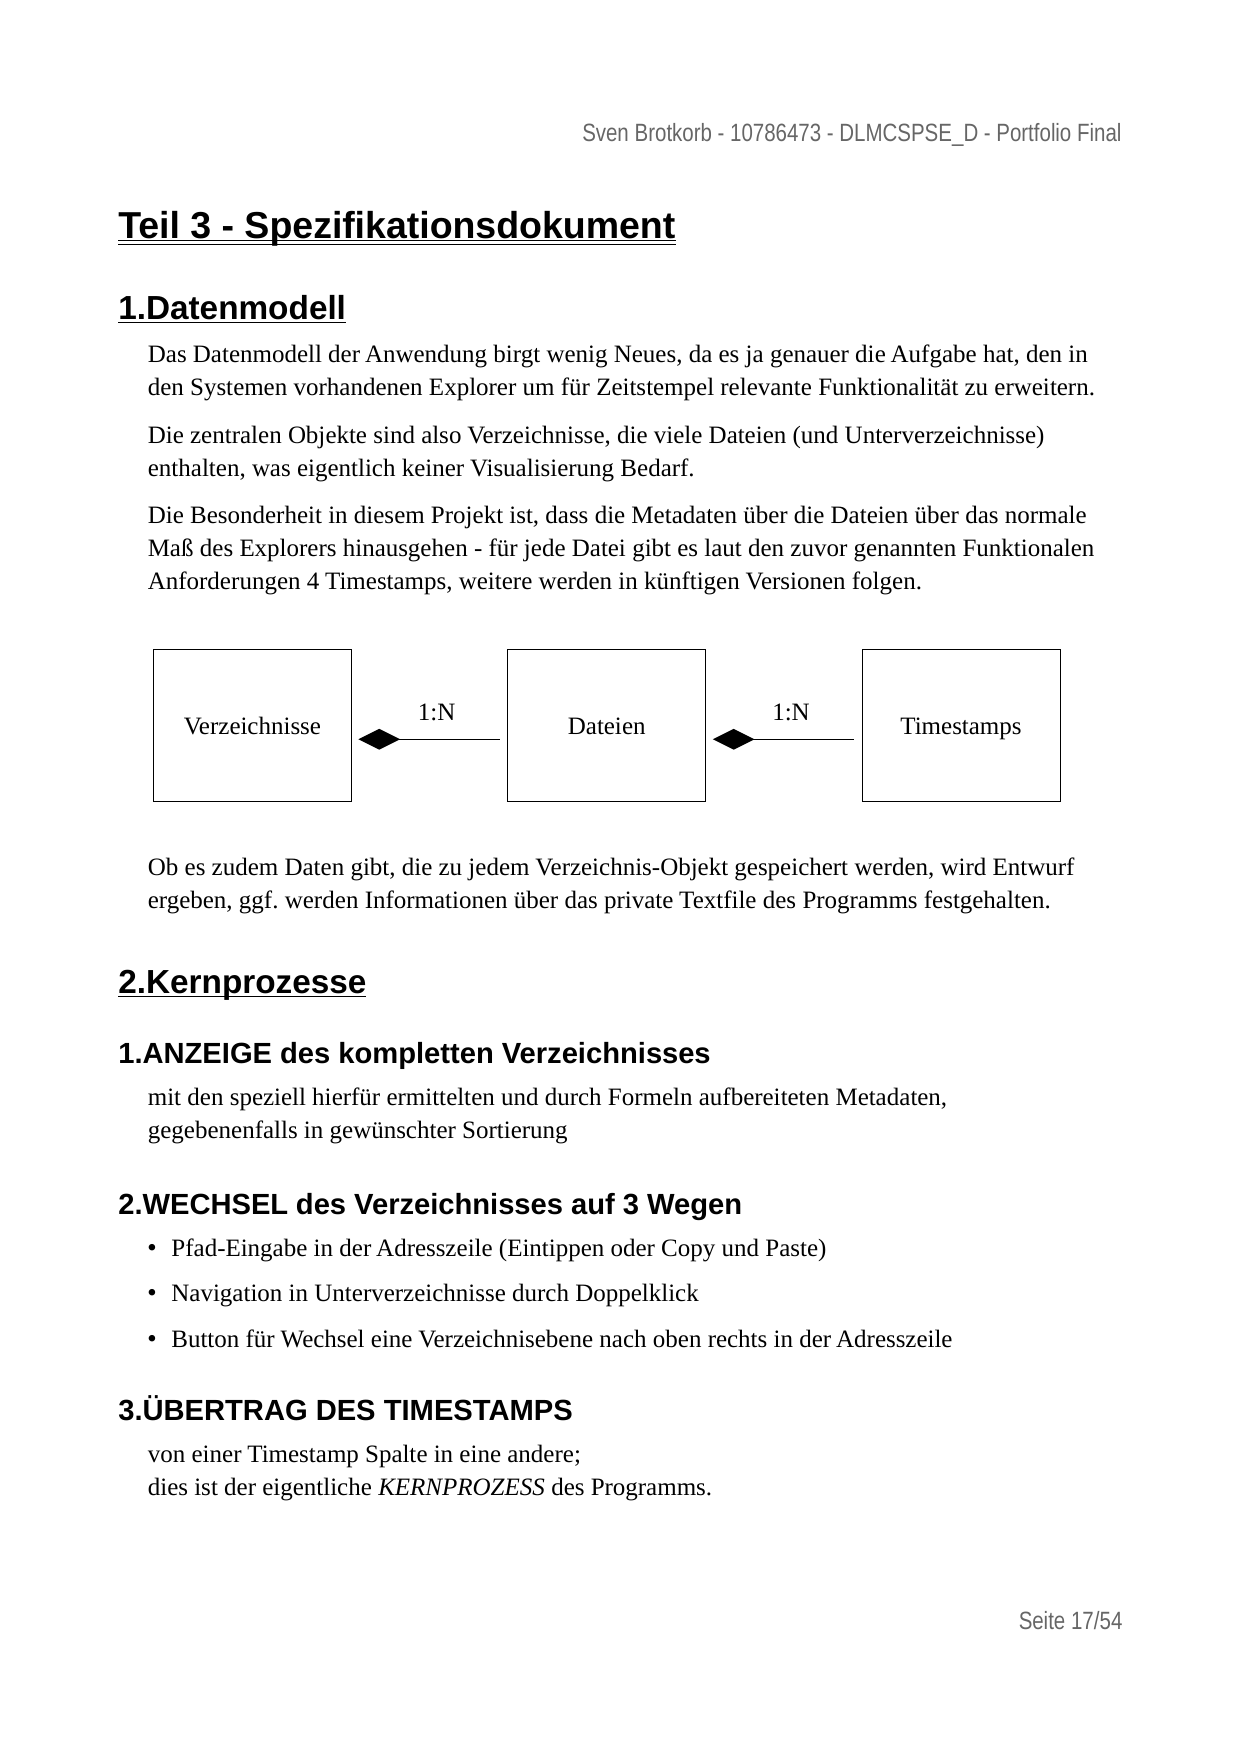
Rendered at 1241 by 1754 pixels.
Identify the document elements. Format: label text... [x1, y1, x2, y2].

list Button für Wechsel eine Verzeichnisebene nach oben rechts in der Adresszeile [148, 1324, 1122, 1352]
subtitle 2.WECHSEL des Verzeichnisses auf 3 Wegen [118, 1187, 1122, 1220]
list Navigation in Unterverzeichnisse durch Doppelklick [148, 1278, 1122, 1307]
subtitle 3.ÜBERTRAG DES TIMESTAMPS [118, 1393, 1122, 1426]
list Pfad-Eingabe in der Adresszeile (Eintippen oder Copy und Paste) [148, 1233, 1122, 1261]
text Die Besonderheit in diesem Projekt ist, dass die Metadaten über die Dateien über das normale Maß des Explorers hinausgehen - für jede Datei gibt es laut den zuvor genannten Funktionalen Anforderungen 4 Timestamps, weitere werden in künftigen Versionen folgen. [148, 500, 1122, 595]
text Ob es zudem Daten gibt, die zu jedem Verzeichnis-Objekt gespeichert werden, wird Entwurf ergeben, ggf. werden Informationen über das private Textfile des Programms festgehalten. [148, 852, 1122, 914]
subtitle Teil 3 - Spezifikationsdokument [118, 203, 1122, 246]
text Die zentralen Objekte sind also Verzeichnisse, die viele Dateien (und Unterverzeichnisse) enthalten, was eigentlich keiner Visualisierung Bedarf. [148, 420, 1122, 481]
subtitle 2.Kernprozesse [118, 962, 1122, 1001]
text von einer Timestamp Spalte in eine andere; dies ist der eigentliche KERNPROZESS des Programms. [148, 1439, 1122, 1501]
text mit den speziell hierfür ermittelten und durch Formeln aufbereiteten Metadaten, gegebenenfalls in gewünschter Sortierung [148, 1082, 1122, 1144]
subtitle 1.Datenmodell [118, 288, 1122, 327]
subtitle 1.ANZEIGE des kompletten Verzeichnisses [118, 1037, 1122, 1070]
text Das Datenmodell der Anwendung birgt wenig Neues, da es ja genauer die Aufgabe hat, den in den Systemen vorhandenen Explorer um für Zeitstempel relevante Funktionalität zu erweitern. [148, 339, 1122, 401]
